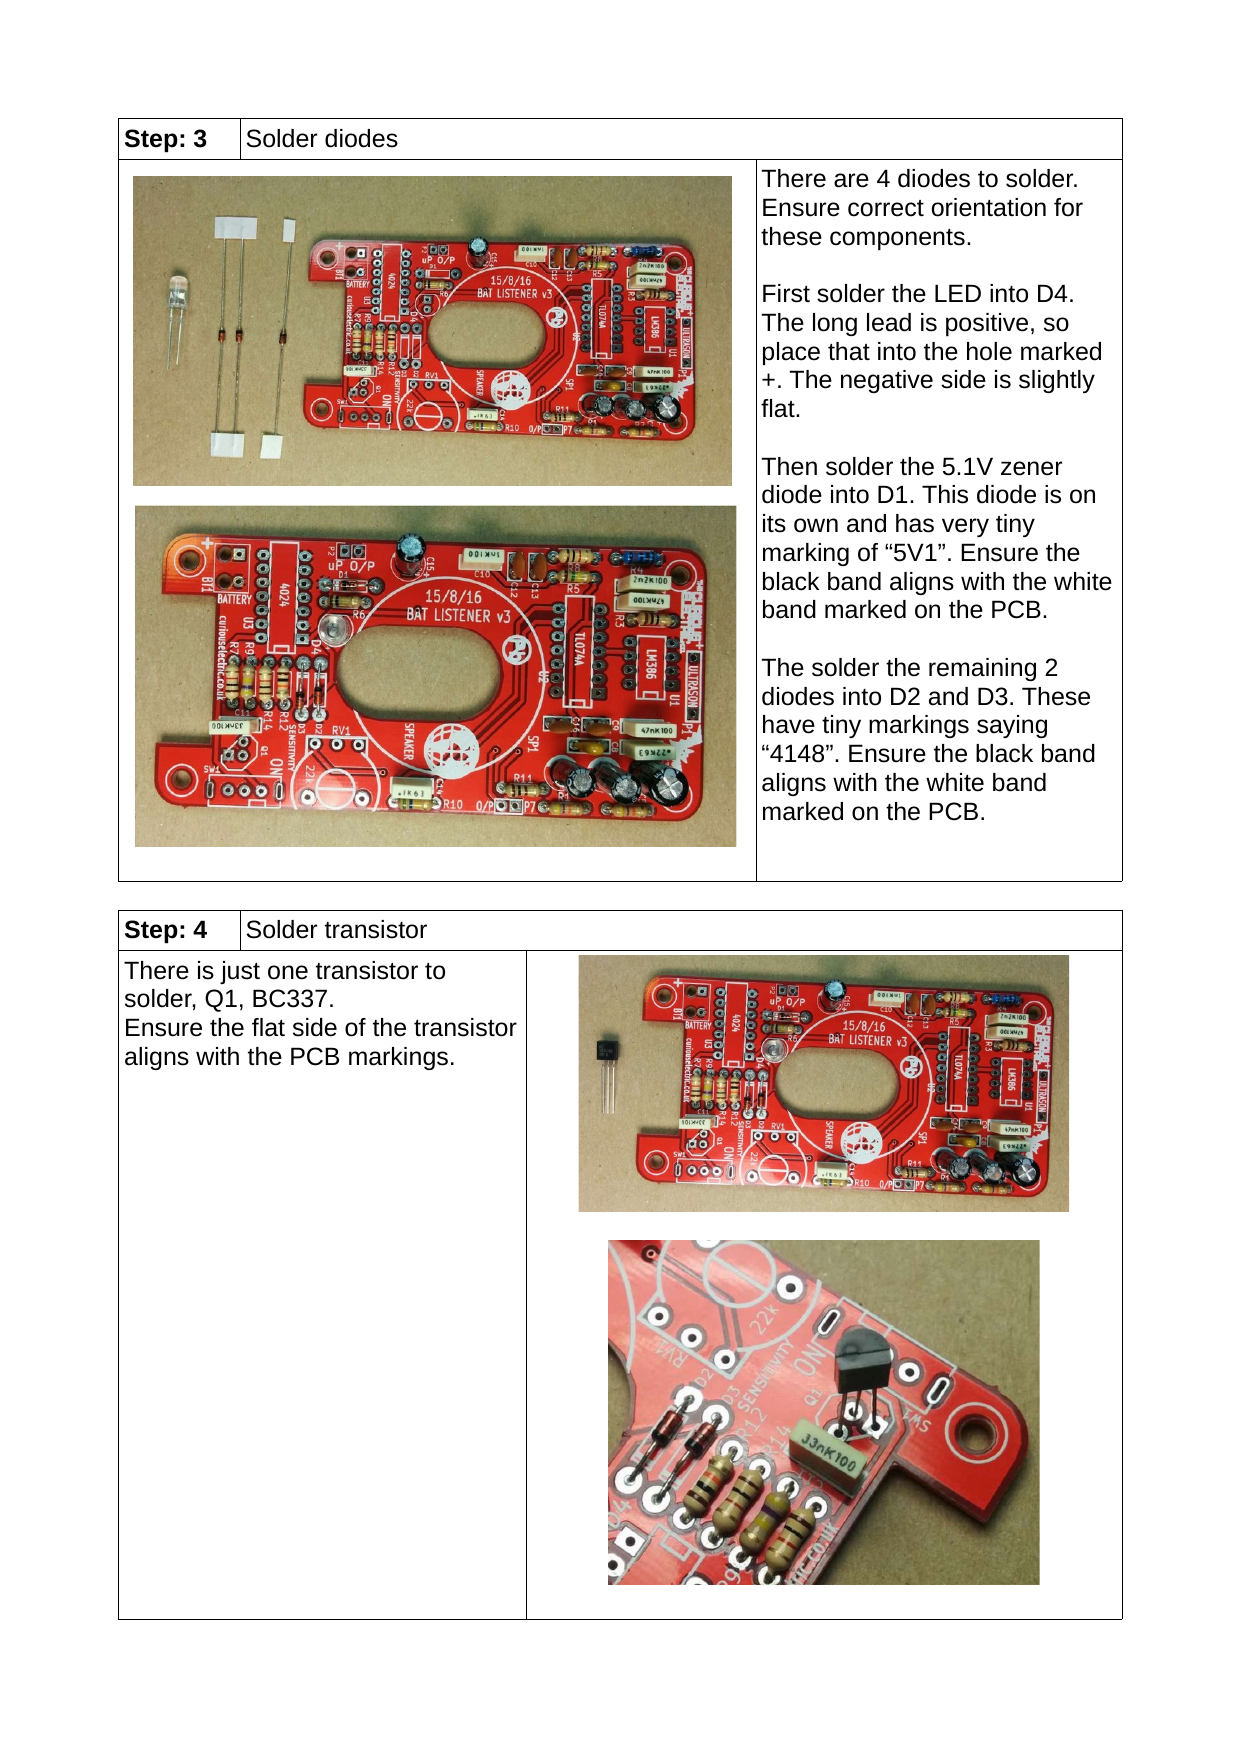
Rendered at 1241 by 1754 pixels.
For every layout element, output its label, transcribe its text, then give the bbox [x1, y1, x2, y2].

table_cell There is just one transistor to solder, Q1, BC337. Ensure the flat side of the transistor aligns with the PCB markings. [119, 951, 526, 1619]
picture [608, 1240, 1040, 1585]
table_header Step: 4 [119, 911, 240, 950]
picture [133, 176, 732, 486]
table_header Solder diodes [241, 119, 1122, 158]
table_cell [527, 951, 1122, 1619]
table_header Step: 3 [119, 119, 240, 158]
table_header Solder transistor [241, 911, 1122, 950]
picture [134, 505, 737, 847]
table_cell [119, 160, 756, 881]
picture [578, 955, 1070, 1212]
table_cell There are 4 diodes to solder. Ensure correct orientation for these components. First solder the LED into D4. The long lead is positive, so place that into the hole marked +. The negative side is slightly flat. Then solder the 5.1V zener diode into D1. This diode is on its own and has very tiny marking of “5V1”. Ensure the black band aligns with the white band marked on the PCB. The solder the remaining 2 diodes into D2 and D3. These have tiny markings saying “4148”. Ensure the black band aligns with the white band marked on the PCB. [757, 160, 1122, 881]
